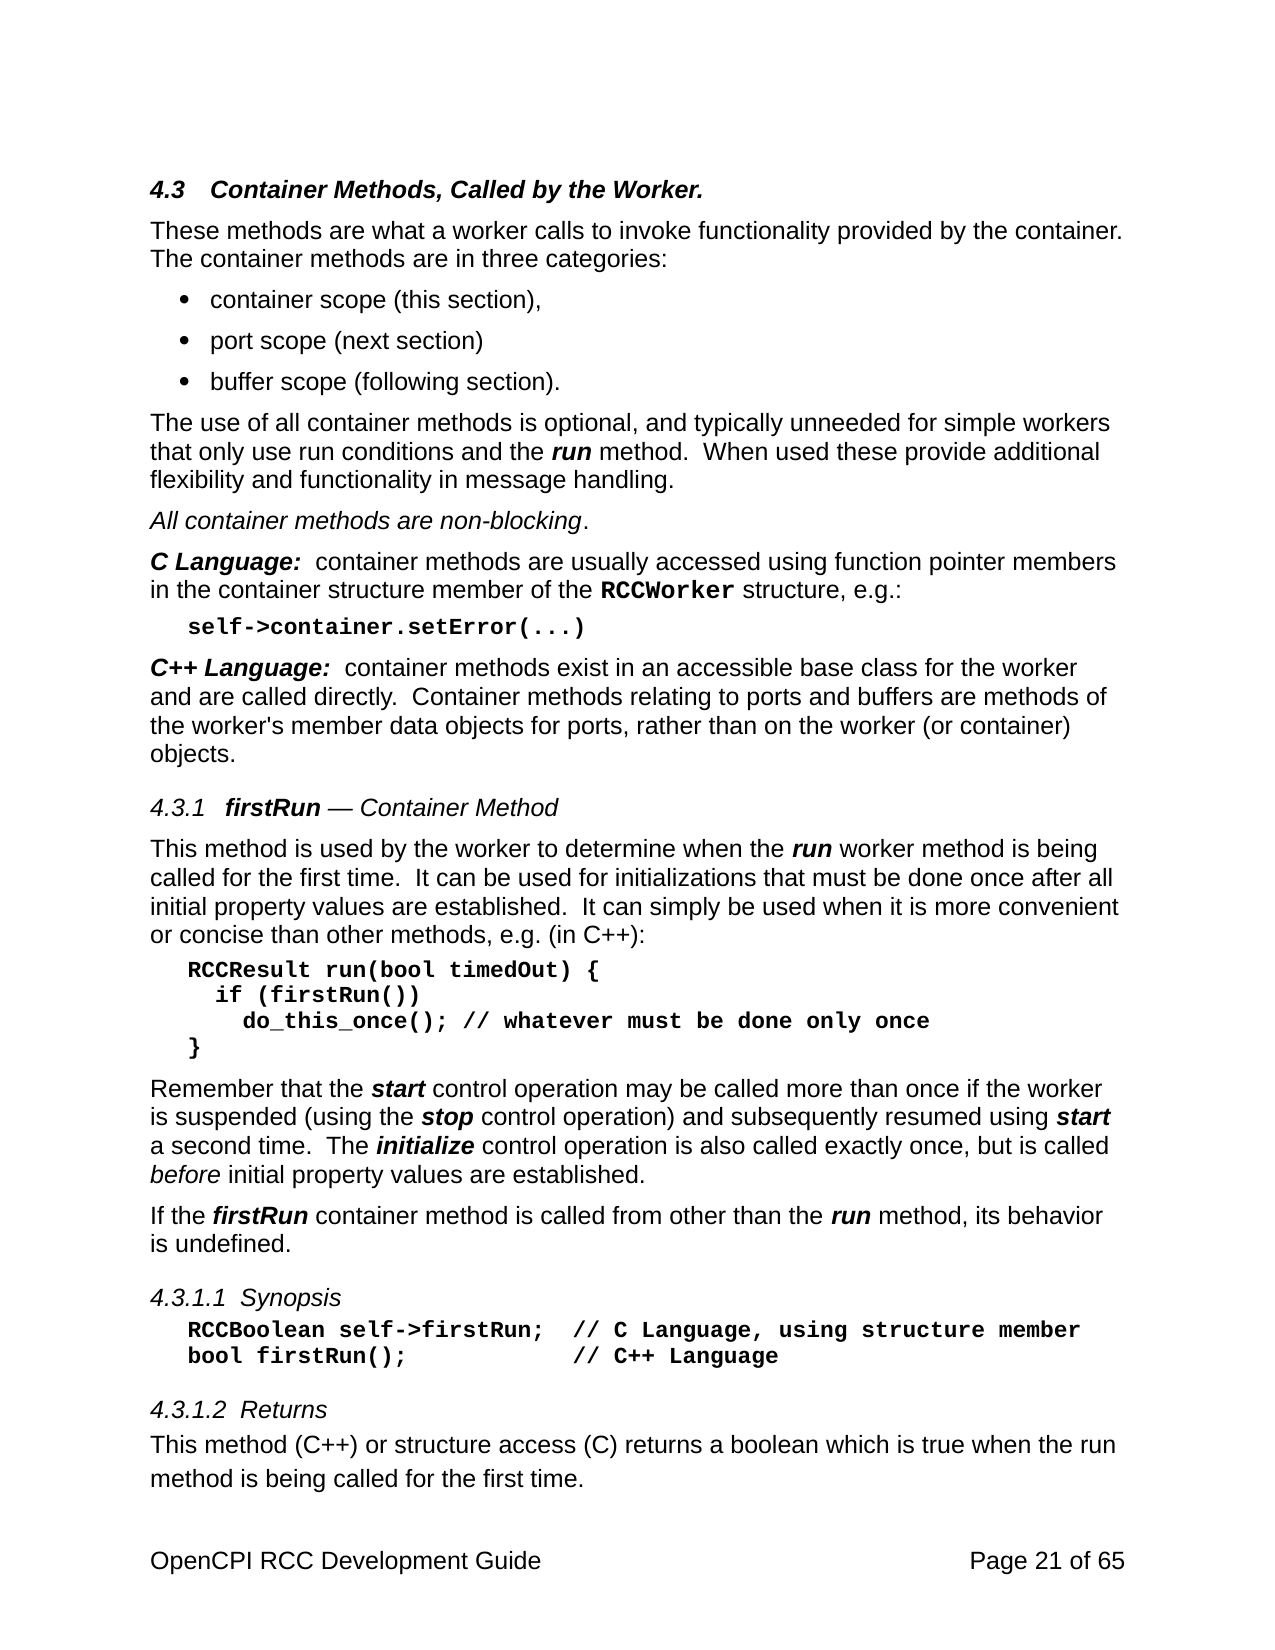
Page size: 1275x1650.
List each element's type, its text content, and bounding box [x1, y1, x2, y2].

text This method is used by the worker to determine when the run worker method is being called for the first time. It can be used for initializations that must be done once after all initial property values are established. It can simply be used when it is more convenient or concise than other methods, e.g. (in C++): [150, 834, 1125, 949]
text This method (C++) or structure access (C) returns a boolean which is true when the run method is being called for the first time. [150, 1430, 1125, 1493]
text The use of all container methods is optional, and typically unneeded for simple workers that only use run conditions and the run method. When used these provide additional flexibility and functionality in message handling. [150, 408, 1125, 494]
text These methods are what a worker calls to invoke functionality provided by the container. The container methods are in three categories: [150, 216, 1125, 273]
text All container methods are non-blocking. [150, 506, 1125, 535]
text RCCResult run(bool timedOut) { if (firstRun()) do_this_once(); // whatever must be done only once } [187, 958, 1125, 1062]
subtitle Container Methods, Called by the Worker. [150, 175, 1125, 204]
text Remember that the start control operation may be called more than once if the worker is suspended (using the stop control operation) and subsequently resumed using start a second time. The initialize control operation is also called exactly once, but is called before initial property values are established. [150, 1074, 1125, 1189]
subtitle Synopsis [150, 1283, 1125, 1312]
list container scope (this section), [180, 285, 1125, 314]
subtitle Returns [150, 1395, 1125, 1424]
text C++ Language: container methods exist in an accessible base class for the worker and are called directly. Container methods relating to ports and buffers are methods of the worker's member data objects for ports, rather than on the worker (or container) objects. [150, 653, 1125, 768]
subtitle firstRun — Container Method [150, 793, 1125, 822]
text If the firstRun container method is called from other than the run method, its behavior is undefined. [150, 1201, 1125, 1258]
text RCCBoolean self->firstRun; // C Language, using structure member bool firstRun(); // C++ Language [187, 1318, 1125, 1370]
list buffer scope (following section). [180, 367, 1125, 396]
list port scope (next section) [180, 326, 1125, 355]
text self->container.setError(...) [187, 615, 1125, 641]
text C Language: container methods are usually accessed using function pointer members in the container structure member of the RCCWorker structure, e.g.: [150, 547, 1125, 606]
